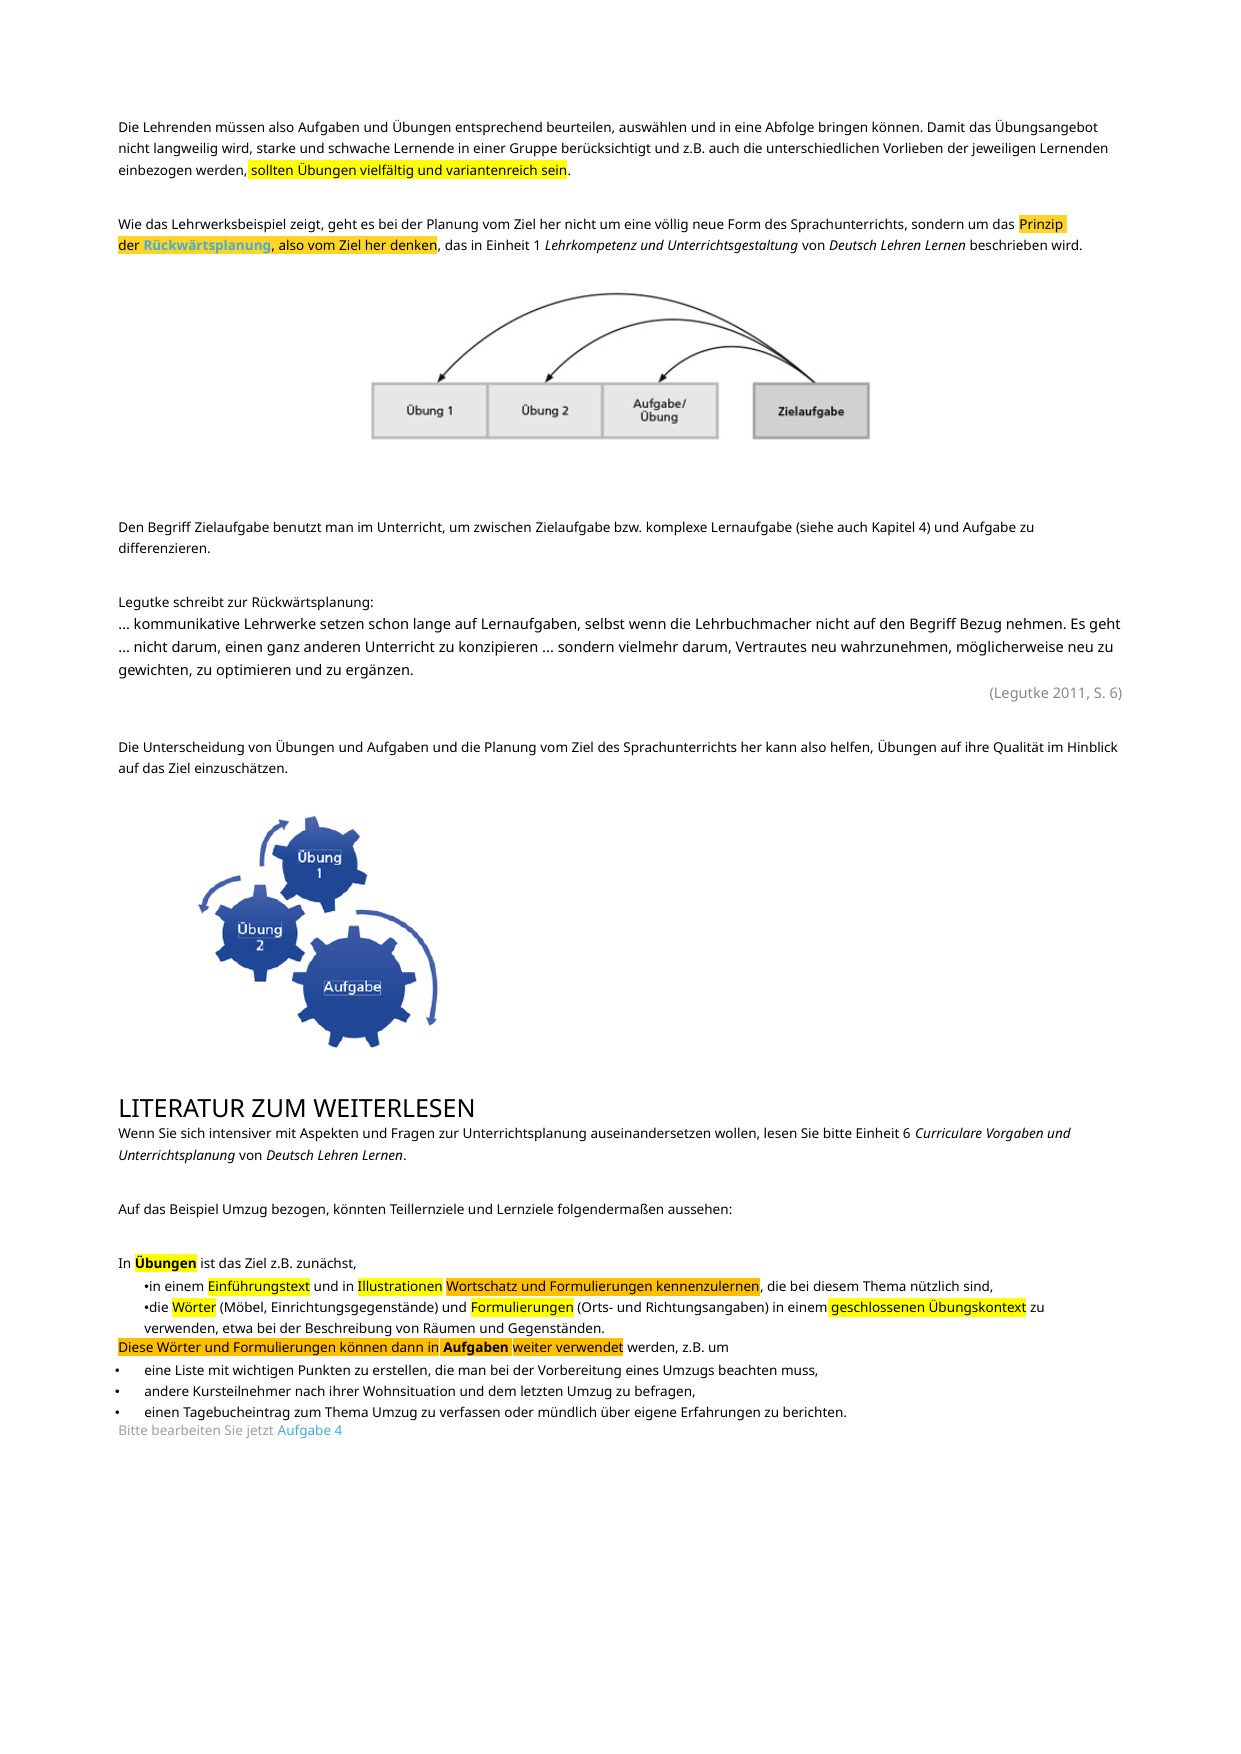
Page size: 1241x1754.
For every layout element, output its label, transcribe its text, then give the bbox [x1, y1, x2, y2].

text (Legutke 2011, S. 6) [118, 682, 1122, 702]
text Die Lehrenden müssen also Aufgaben und Übungen entsprechend beurteilen, auswählen und in eine Abfolge bringen können. Damit das Übungsangebot nicht langweilig wird, starke und schwache Lernende in einer Gruppe berücksichtigt und z.B. auch die unterschiedlichen Vorlieben der jeweiligen Lernenden einbezogen werden, sollten Übungen vielfältig und variantenreich sein. [118, 118, 1122, 179]
text Wenn Sie sich intensiver mit Aspekten und Fragen zur Unterrichtsplanung auseinandersetzen wollen, lesen Sie bitte Einheit 6 Curriculare Vorgaben und Unterrichtsplanung von Deutsch Lehren Lernen. [118, 1124, 1122, 1164]
subtitle LITERATUR ZUM WEITERLESEN [118, 1090, 1122, 1124]
text In Übungen ist das Ziel z.B. zunächst, [118, 1254, 1122, 1272]
text Die Unterscheidung von Übungen und Aufgaben und die Planung vom Ziel des Sprachunterrichts her kann also helfen, Übungen auf ihre Qualität im Hinblick auf das Ziel einzuschätzen. [118, 738, 1122, 778]
text Bitte bearbeiten Sie jetzt Aufgabe 4 [118, 1421, 1122, 1439]
text Legutke schreibt zur Rückwärtsplanung: [118, 593, 1122, 611]
text Auf das Beispiel Umzug bezogen, könnten Teillernziele und Lernziele folgendermaßen aussehen: [118, 1200, 1122, 1218]
picture [363, 290, 877, 448]
text Wie das Lehrwerksbeispiel zeigt, geht es bei der Planung vom Ziel her nicht um eine völlig neue Form des Sprachunterrichts, sondern um das Prinzip der Rückwärtsplanung, also vom Ziel her denken, das in Einheit 1 Lehrkompetenz und Unterrichtsgestaltung von Deutsch Lehren Lernen beschrieben wird. [118, 214, 1122, 254]
list in einem Einführungstext und in Illustrationen Wortschatz und Formulierungen kennenzulernen, die bei diesem Thema nützlich sind, [118, 1275, 1122, 1296]
list eine Liste mit wichtigen Punkten zu erstellen, die man bei der Vorbereitung eines Umzugs beachten muss, [118, 1359, 1122, 1379]
list andere Kursteilnehmer nach ihrer Wohnsituation und dem letzten Umzug zu befragen, [118, 1379, 1122, 1400]
list die Wörter (Möbel, Einrichtungsgegenstände) und Formulierungen (Orts- und Richtungsangaben) in einem geschlossenen Übungskontext zu verwenden, etwa bei der Beschreibung von Räumen und Gegenständen. [118, 1296, 1122, 1337]
text ... kommunikative Lehrwerke setzen schon lange auf Lernaufgaben, selbst wenn die Lehrbuchmacher nicht auf den Begriff Bezug nehmen. Es geht ... nicht darum, einen ganz anderen Unterricht zu konzipieren ... sondern vielmehr darum, Vertrautes neu wahrzunehmen, möglicherweise neu zu gewichten, zu optimieren und zu ergänzen. [118, 614, 1122, 679]
list einen Tagebucheintrag zum Thema Umzug zu verfassen oder mündlich über eigene Erfahrungen zu berichten. [118, 1400, 1122, 1421]
text Diese Wörter und Formulierungen können dann in Aufgaben weiter verwendet werden, z.B. um [118, 1337, 1122, 1356]
picture [191, 813, 447, 1053]
text Den Begriff Zielaufgabe benutzt man im Unterricht, um zwischen Zielaufgabe bzw. komplexe Lernaufgabe (siehe auch Kapitel 4) und Aufgabe zu differenzieren. [118, 517, 1122, 557]
